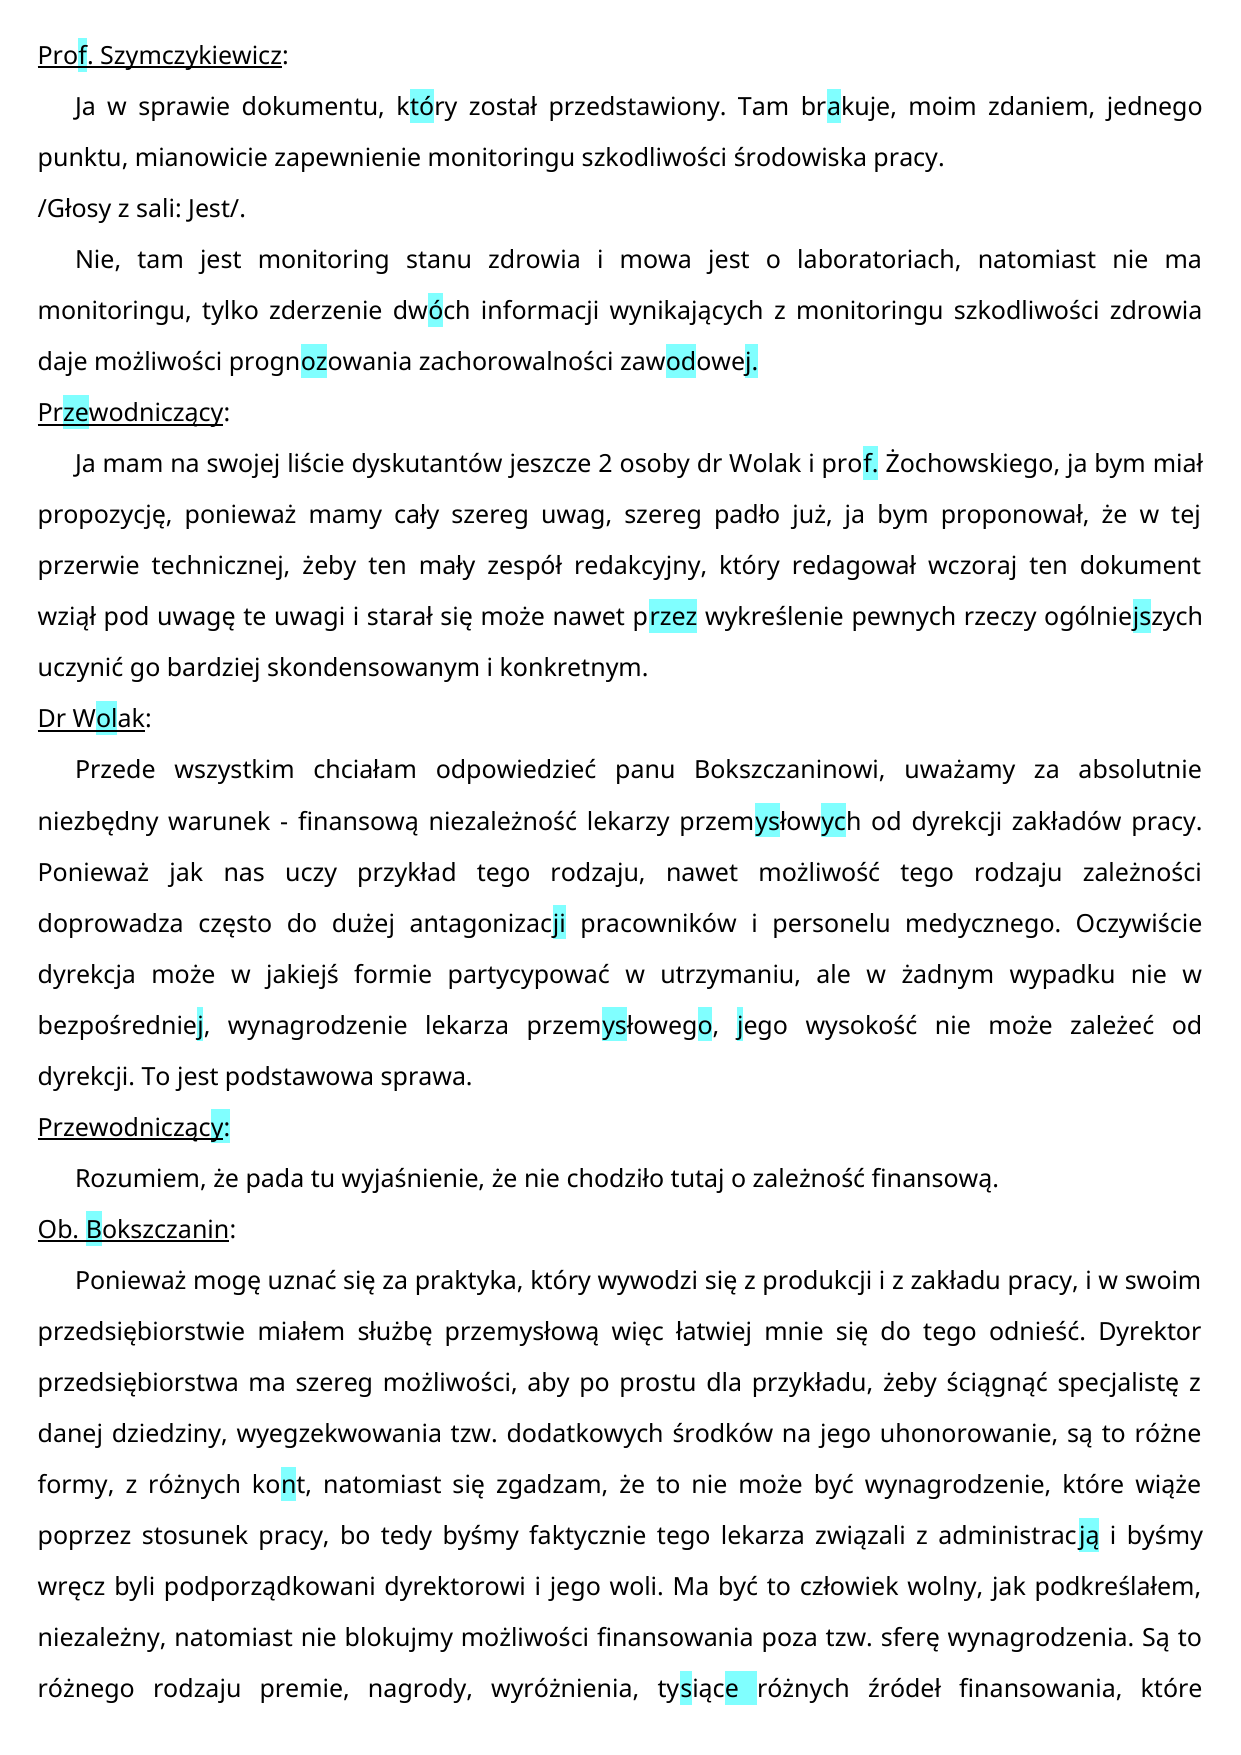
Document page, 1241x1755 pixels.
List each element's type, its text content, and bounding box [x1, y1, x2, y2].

text Prof. Szymczykiewicz: [37, 37, 1203, 72]
text Ja w sprawie dokumentu, który został przedstawiony. Tam brakuje, moim zdaniem, jednego punktu, mianowicie zapewnienie monitoringu szkodliwości środowiska pracy. [37, 88, 1203, 174]
text Dr Wolak: [37, 701, 1203, 735]
text /Głosy z sali: Jest/. [37, 191, 1203, 225]
text Ponieważ mogę uznać się za praktyka, który wywodzi się z produkcji i z zakładu pracy, i w swoim przedsiębiorstwie miałem służbę przemysłową więc łatwiej mnie się do tego odnieść. Dyrektor przedsiębiorstwa ma szereg możliwości, aby po prostu dla przykładu, żeby ściągnąć specjalistę z danej dziedziny, wyegzekwowania tzw. dodatkowych środków na jego uhonorowanie, są to różne formy, z różnych kont, natomiast się zgadzam, że to nie może być wynagrodzenie, które wiąże poprzez stosunek pracy, bo tedy byśmy faktycznie tego lekarza związali z administracją i byśmy wręcz byli podporządkowani dyrektorowi i jego woli. Ma być to człowiek wolny, jak podkreślałem, niezależny, natomiast nie blokujmy możliwości finansowania poza tzw. sferę wynagrodzenia. Są to różnego rodzaju premie, nagrody, wyróżnienia, tysiące różnych źródeł finansowania, które [37, 1262, 1203, 1705]
text Rozumiem, że pada tu wyjaśnienie, że nie chodziło tutaj o zależność finansową. [37, 1160, 1203, 1194]
text Ja mam na swojej liście dyskutantów jeszcze 2 osoby dr Wolak i prof. Żochowskiego, ja bym miał propozycję, ponieważ mamy cały szereg uwag, szereg padło już, ja bym proponował, że w tej przerwie technicznej, żeby ten mały zespół redakcyjny, który redagował wczoraj ten dokument wziął pod uwagę te uwagi i starał się może nawet przez wykreślenie pewnych rzeczy ogólniejszych uczynić go bardziej skondensowanym i konkretnym. [37, 446, 1203, 684]
text Przewodniczący: [37, 1109, 1203, 1143]
text Przede wszystkim chciałam odpowiedzieć panu Bokszczaninowi, uważamy za absolutnie niezbędny warunek - finansową niezależność lekarzy przemysłowych od dyrekcji zakładów pracy. Ponieważ jak nas uczy przykład tego rodzaju, nawet możliwość tego rodzaju zależności doprowadza często do dużej antagonizacji pracowników i personelu medycznego. Oczywiście dyrekcja może w jakiejś formie partycypować w utrzymaniu, ale w żadnym wypadku nie w bezpośredniej, wynagrodzenie lekarza przemysłowego, jego wysokość nie może zależeć od dyrekcji. To jest podstawowa sprawa. [37, 752, 1203, 1092]
text Przewodniczący: [37, 395, 1203, 429]
text Ob. Bokszczanin: [37, 1211, 1203, 1246]
text Nie, tam jest monitoring stanu zdrowia i mowa jest o laboratoriach, natomiast nie ma monitoringu, tylko zderzenie dwóch informacji wynikających z monitoringu szkodliwości zdrowia daje możliwości prognozowania zachorowalności zawodowej. [37, 242, 1203, 378]
